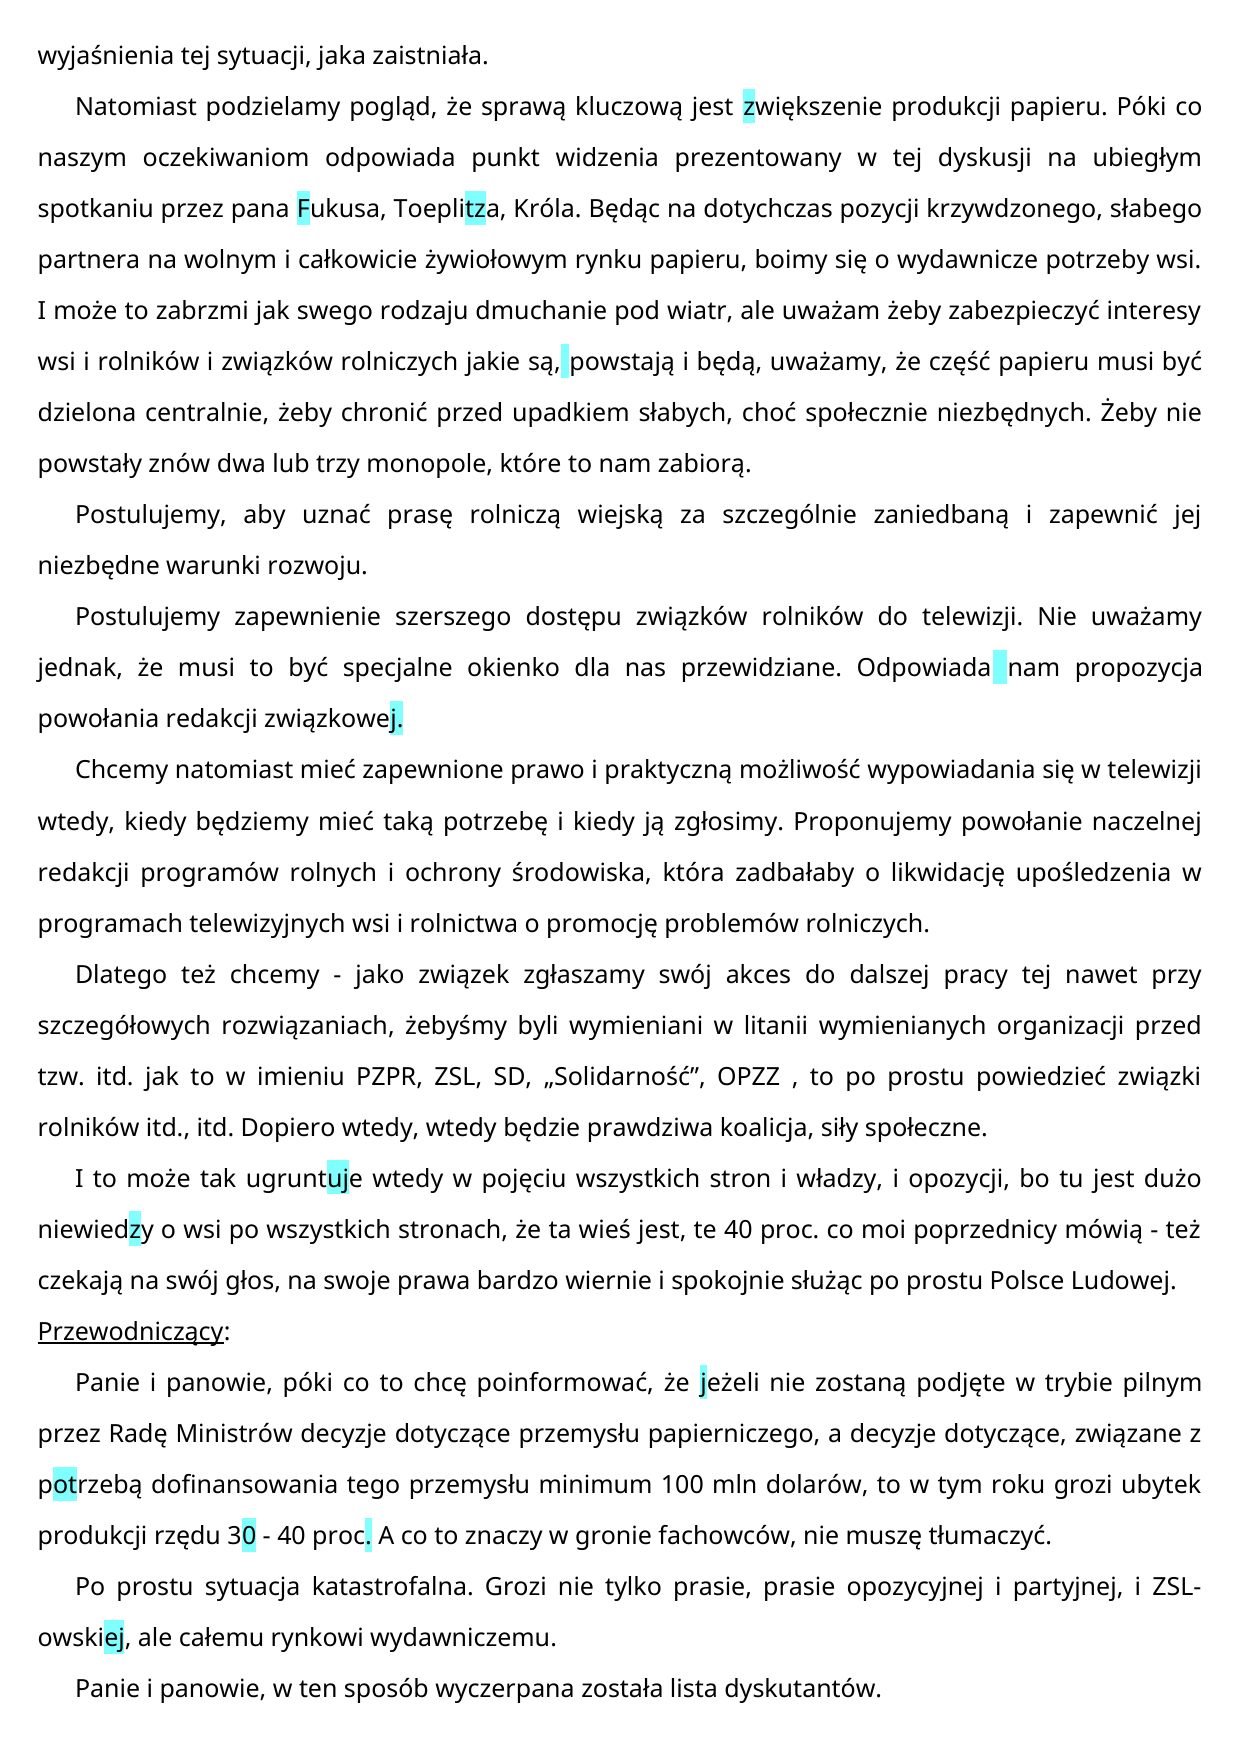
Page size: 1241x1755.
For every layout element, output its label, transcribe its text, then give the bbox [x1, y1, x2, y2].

text Postulujemy zapewnienie szerszego dostępu związków rolników do telewizji. Nie uważamy jednak, że musi to być specjalne okienko dla nas przewidziane. Odpowiada nam propozycja powołania redakcji związkowej. [37, 599, 1203, 735]
text Przewodniczący: [37, 1313, 1203, 1348]
text Chcemy natomiast mieć zapewnione prawo i praktyczną możliwość wypowiadania się w telewizji wtedy, kiedy będziemy mieć taką potrzebę i kiedy ją zgłosimy. Proponujemy powołanie naczelnej redakcji programów rolnych i ochrony środowiska, która zadbałaby o likwidację upośledzenia w programach telewizyjnych wsi i rolnictwa o promocję problemów rolniczych. [37, 752, 1203, 939]
text Postulujemy, aby uznać prasę rolniczą wiejską za szczególnie zaniedbaną i zapewnić jej niezbędne warunki rozwoju. [37, 497, 1203, 582]
text Panie i panowie, w ten sposób wyczerpana została lista dyskutantów. [37, 1671, 1203, 1705]
text Dlatego też chcemy - jako związek zgłaszamy swój akces do dalszej pracy tej nawet przy szczegółowych rozwiązaniach, żebyśmy byli wymieniani w litanii wymienianych organizacji przed tzw. itd. jak to w imieniu PZPR, ZSL, SD, „Solidarność”, OPZZ , to po prostu powiedzieć związki rolników itd., itd. Dopiero wtedy, wtedy będzie prawdziwa koalicja, siły społeczne. [37, 956, 1203, 1143]
text I to może tak ugruntuje wtedy w pojęciu wszystkich stron i władzy, i opozycji, bo tu jest dużo niewiedzy o wsi po wszystkich stronach, że ta wieś jest, te 40 proc. co moi poprzednicy mówią - też czekają na swój głos, na swoje prawa bardzo wiernie i spokojnie służąc po prostu Polsce Ludowej. [37, 1160, 1203, 1297]
text Po prostu sytuacja katastrofalna. Grozi nie tylko prasie, prasie opozycyjnej i partyjnej, i ZSL-owskiej, ale całemu rynkowi wydawniczemu. [37, 1569, 1203, 1654]
text wyjaśnienia tej sytuacji, jaka zaistniała. [37, 37, 1203, 72]
text Natomiast podzielamy pogląd, że sprawą kluczową jest zwiększenie produkcji papieru. Póki co naszym oczekiwaniom odpowiada punkt widzenia prezentowany w tej dyskusji na ubiegłym spotkaniu przez pana Fukusa, Toeplitza, Króla. Będąc na dotychczas pozycji krzywdzonego, słabego partnera na wolnym i całkowicie żywiołowym rynku papieru, boimy się o wydawnicze potrzeby wsi. I może to zabrzmi jak swego rodzaju dmuchanie pod wiatr, ale uważam żeby zabezpieczyć interesy wsi i rolników i związków rolniczych jakie są, powstają i będą, uważamy, że część papieru musi być dzielona centralnie, żeby chronić przed upadkiem słabych, choć społecznie niezbędnych. Żeby nie powstały znów dwa lub trzy monopole, które to nam zabiorą. [37, 88, 1203, 480]
text Panie i panowie, póki co to chcę poinformować, że jeżeli nie zostaną podjęte w trybie pilnym przez Radę Ministrów decyzje dotyczące przemysłu papierniczego, a decyzje dotyczące, związane z potrzebą dofinansowania tego przemysłu minimum 100 mln dolarów, to w tym roku grozi ubytek produkcji rzędu 30 - 40 proc. A co to znaczy w gronie fachowców, nie muszę tłumaczyć. [37, 1364, 1203, 1552]
